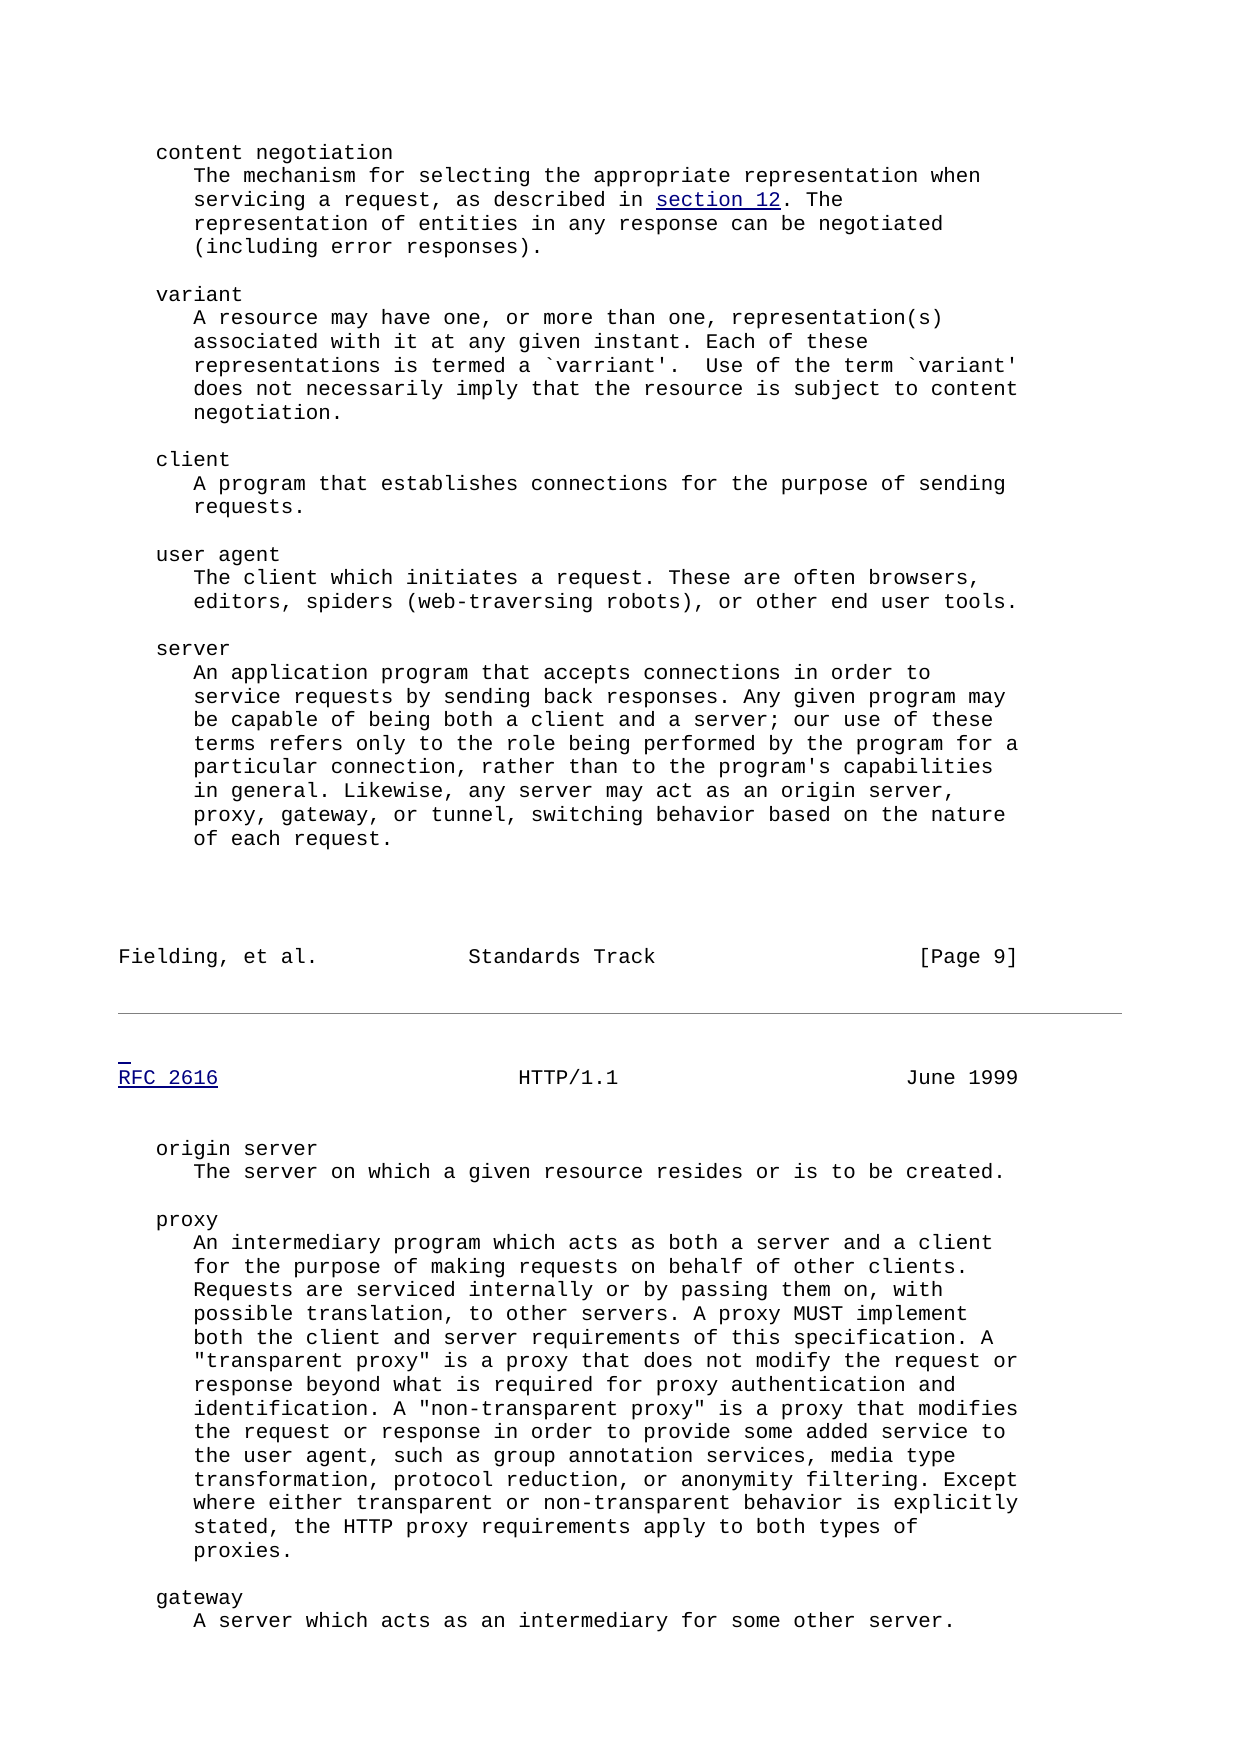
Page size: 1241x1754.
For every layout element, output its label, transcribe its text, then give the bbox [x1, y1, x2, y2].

text Fielding, et al. Standards Track [Page 9] [118, 946, 1122, 969]
text client [118, 449, 1122, 473]
text Requests are serviced internally or by passing them on, with [118, 1279, 1122, 1303]
text "transparent proxy" is a proxy that does not modify the request or [118, 1350, 1122, 1374]
text terms refers only to the role being performed by the program for a [118, 733, 1122, 757]
text A program that establishes connections for the purpose of sending [118, 473, 1122, 496]
text An intermediary program which acts as both a server and a client [118, 1232, 1122, 1256]
text where either transparent or non-transparent behavior is explicitly [118, 1492, 1122, 1516]
text in general. Likewise, any server may act as an origin server, [118, 780, 1122, 804]
text of each request. [118, 827, 1122, 851]
text A server which acts as an intermediary for some other server. [118, 1611, 1122, 1634]
text transformation, protocol reduction, or anonymity filtering. Except [118, 1469, 1122, 1492]
text for the purpose of making requests on behalf of other clients. [118, 1256, 1122, 1279]
text requests. [118, 496, 1122, 520]
text The mechanism for selecting the appropriate representation when [118, 165, 1122, 189]
text possible translation, to other servers. A proxy MUST implement [118, 1303, 1122, 1327]
text RFC 2616 HTTP/1.1 June 1999 [118, 1067, 1122, 1090]
text be capable of being both a client and a server; our use of these [118, 709, 1122, 733]
text particular connection, rather than to the program's capabilities [118, 757, 1122, 780]
text content negotiation [118, 142, 1122, 165]
text associated with it at any given instant. Each of these [118, 331, 1122, 354]
text origin server [118, 1138, 1122, 1161]
text editors, spiders (web-traversing robots), or other end user tools. [118, 591, 1122, 615]
text negotiation. [118, 402, 1122, 426]
text representations is termed a `varriant'. Use of the term `variant' [118, 354, 1122, 378]
text the user agent, such as group annotation services, media type [118, 1445, 1122, 1469]
text (including error responses). [118, 236, 1122, 260]
text user agent [118, 544, 1122, 567]
text server [118, 638, 1122, 662]
text proxy, gateway, or tunnel, switching behavior based on the nature [118, 804, 1122, 827]
text A resource may have one, or more than one, representation(s) [118, 307, 1122, 331]
text stated, the HTTP proxy requirements apply to both types of [118, 1516, 1122, 1539]
text response beyond what is required for proxy authentication and [118, 1374, 1122, 1398]
text proxies. [118, 1539, 1122, 1563]
text proxy [118, 1208, 1122, 1232]
text does not necessarily imply that the resource is subject to content [118, 378, 1122, 402]
text gateway [118, 1587, 1122, 1611]
text An application program that accepts connections in order to [118, 662, 1122, 686]
text representation of entities in any response can be negotiated [118, 213, 1122, 236]
text the request or response in order to provide some added service to [118, 1421, 1122, 1445]
text both the client and server requirements of this specification. A [118, 1327, 1122, 1350]
text variant [118, 284, 1122, 307]
text The client which initiates a request. These are often browsers, [118, 567, 1122, 591]
text servicing a request, as described in section 12. The [118, 189, 1122, 213]
text identification. A "non-transparent proxy" is a proxy that modifies [118, 1398, 1122, 1421]
text service requests by sending back responses. Any given program may [118, 686, 1122, 709]
text The server on which a given resource resides or is to be created. [118, 1161, 1122, 1185]
